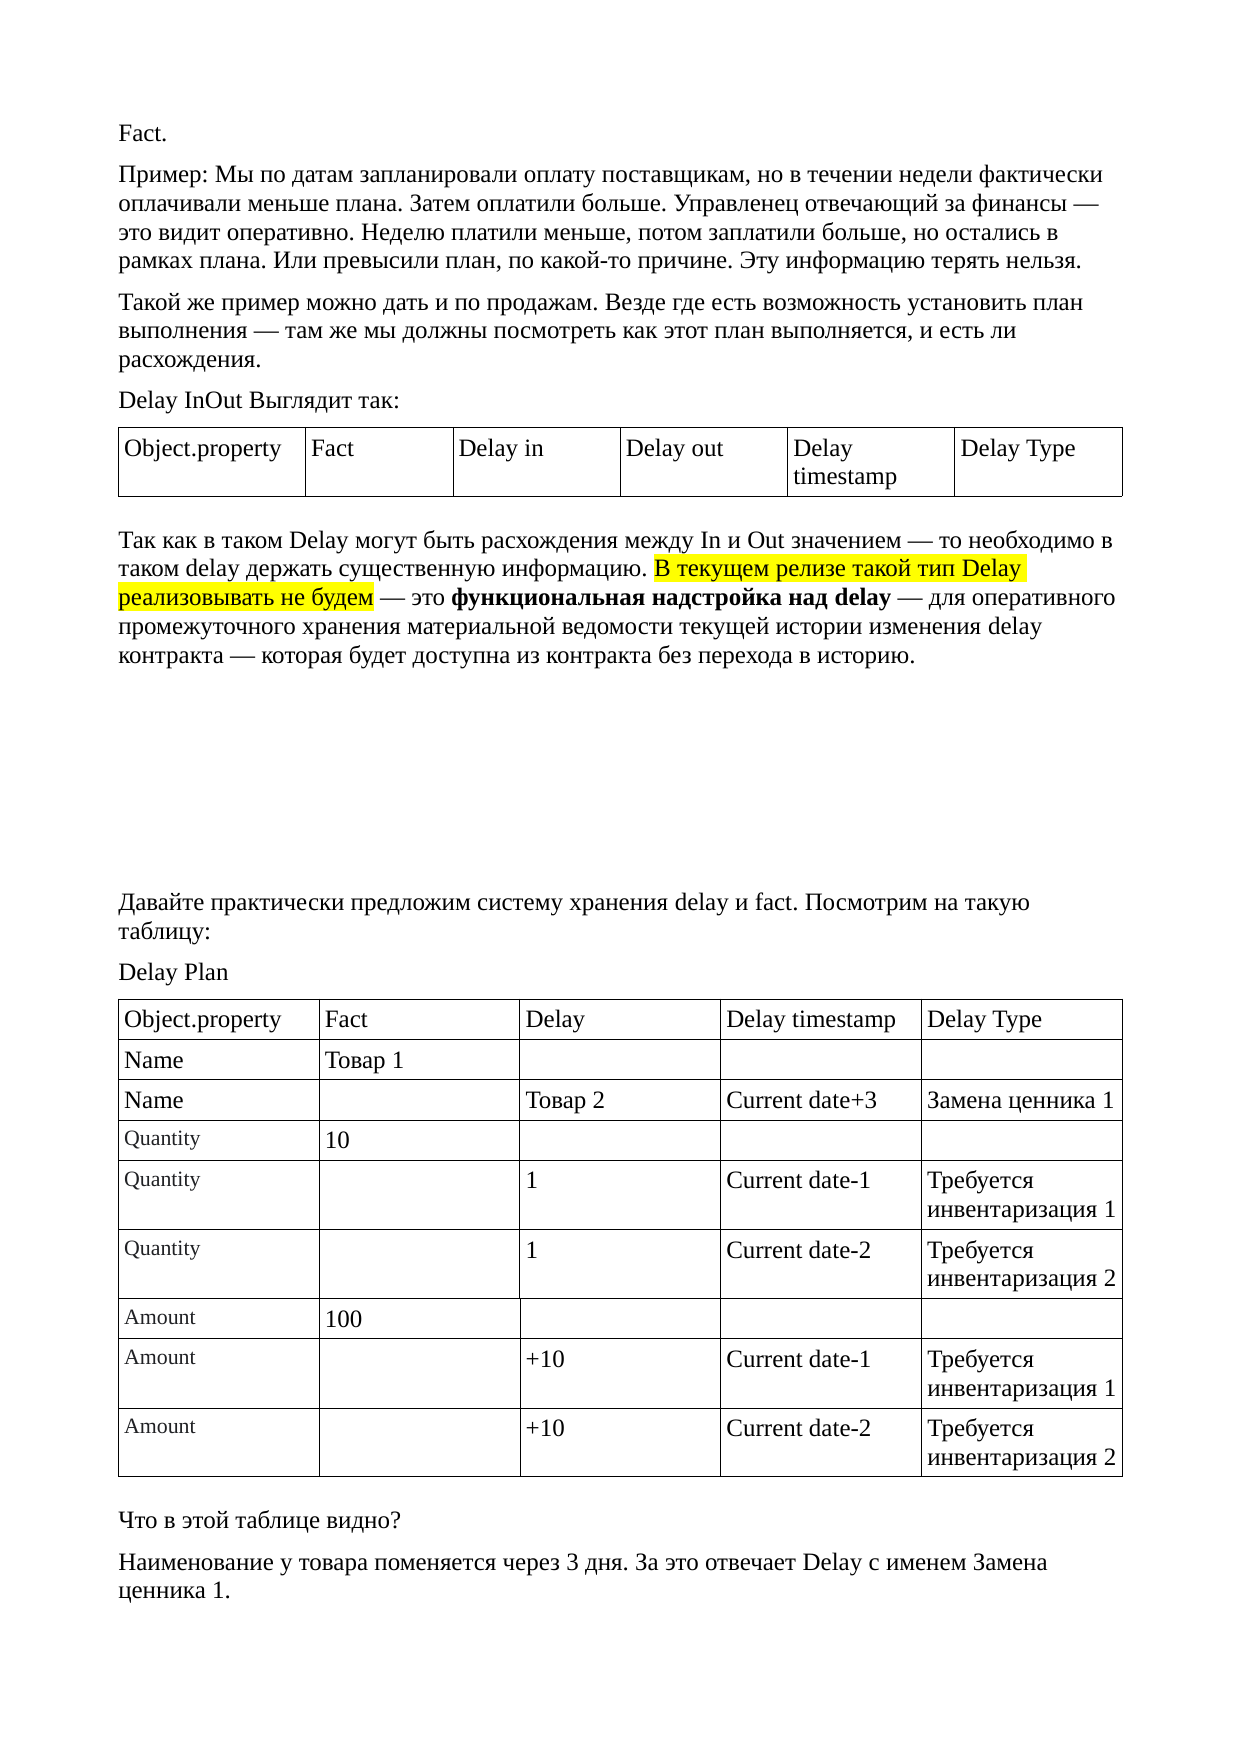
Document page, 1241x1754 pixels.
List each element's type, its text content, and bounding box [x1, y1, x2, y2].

table_cell Current date-2 [721, 1409, 921, 1476]
table_header Fact [320, 1000, 519, 1039]
table_cell Требуется инвентаризация 2 [922, 1230, 1122, 1298]
table_cell Товар 2 [520, 1080, 720, 1119]
table_cell 1 [520, 1161, 720, 1229]
table_cell Замена ценника 1 [922, 1080, 1122, 1119]
text Что в этой таблице видно? [118, 1505, 1122, 1534]
table_header [521, 1299, 720, 1338]
table_cell [922, 1040, 1122, 1079]
table_cell Amount [119, 1339, 319, 1407]
table_cell [520, 1040, 720, 1079]
table_header Delay [520, 1000, 720, 1039]
table_cell [320, 1409, 520, 1476]
table_cell Требуется инвентаризация 1 [922, 1339, 1122, 1407]
table_cell Current date-1 [721, 1339, 921, 1407]
table_header Delay in [454, 428, 620, 496]
table_cell [520, 1121, 720, 1160]
table_header Fact [306, 428, 453, 496]
table_cell Quantity [119, 1230, 319, 1298]
table_cell Требуется инвентаризация 2 [922, 1409, 1122, 1476]
table_cell Current date-1 [721, 1161, 921, 1229]
text Давайте практически предложим систему хранения delay и fact. Посмотрим на такую таблицу: [118, 887, 1122, 945]
table_cell Quantity [119, 1121, 319, 1160]
table_header Object.property [119, 428, 305, 496]
table_header 100 [320, 1299, 520, 1338]
text Наименование у товара поменяется через 3 дня. За это отвечает Delay c именем Замена ценника 1. [118, 1547, 1122, 1604]
text Такой же пример можно дать и по продажам. Везде где есть возможность установить план выполнения — там же мы должны посмотреть как этот план выполняется, и есть ли расхождения. [118, 287, 1122, 373]
table_cell [320, 1339, 520, 1407]
table_cell 10 [320, 1121, 519, 1160]
table_header [721, 1299, 921, 1338]
table_header Delay timestamp [788, 428, 954, 496]
table_cell Требуется инвентаризация 1 [922, 1161, 1122, 1229]
table_header Delay Type [922, 1000, 1122, 1039]
table_cell 1 [520, 1230, 720, 1298]
table_cell Amount [119, 1409, 319, 1476]
table_cell Name [119, 1080, 319, 1119]
table_header Delay out [621, 428, 787, 496]
table_header Object.property [119, 1000, 319, 1039]
table_cell +10 [521, 1339, 720, 1407]
table_cell Товар 1 [320, 1040, 519, 1079]
table_cell Current date+3 [721, 1080, 921, 1119]
table_header Amount [119, 1299, 319, 1338]
table_header [922, 1299, 1122, 1338]
table_cell [320, 1080, 519, 1119]
table_header Delay timestamp [721, 1000, 921, 1039]
table_cell [721, 1040, 921, 1079]
text Fact. [118, 118, 1122, 147]
table_cell Current date-2 [721, 1230, 921, 1298]
table_cell [922, 1121, 1122, 1160]
table_cell Quantity [119, 1161, 319, 1229]
table_cell [320, 1230, 519, 1298]
text Delay InOut Выглядит так: [118, 386, 1122, 414]
text Пример: Мы по датам запланировали оплату поставщикам, но в течении недели фактически оплачивали меньше плана. Затем оплатили больше. Управленец отвечающий за финансы — это видит оперативно. Неделю платили меньше, потом заплатили больше, но остались в рамках плана. Или превысили план, по какой-то причине. Эту информацию терять нельзя. [118, 159, 1122, 274]
table_cell +10 [521, 1409, 720, 1476]
table_header Delay Type [955, 428, 1122, 496]
table_cell [721, 1121, 921, 1160]
table_cell [320, 1161, 519, 1229]
text Так как в таком Delay могут быть расхождения между In и Out значением — то необходимо в таком delay держать существенную информацию. В текущем релизе такой тип Delay реализовывать не будем — это функциональная надстройка над delay — для оперативного промежуточного хранения материальной ведомости текущей истории изменения delay контракта — которая будет доступна из контракта без перехода в историю. [118, 525, 1122, 668]
table_cell Name [119, 1040, 319, 1079]
text Delay Plan [118, 957, 1122, 986]
